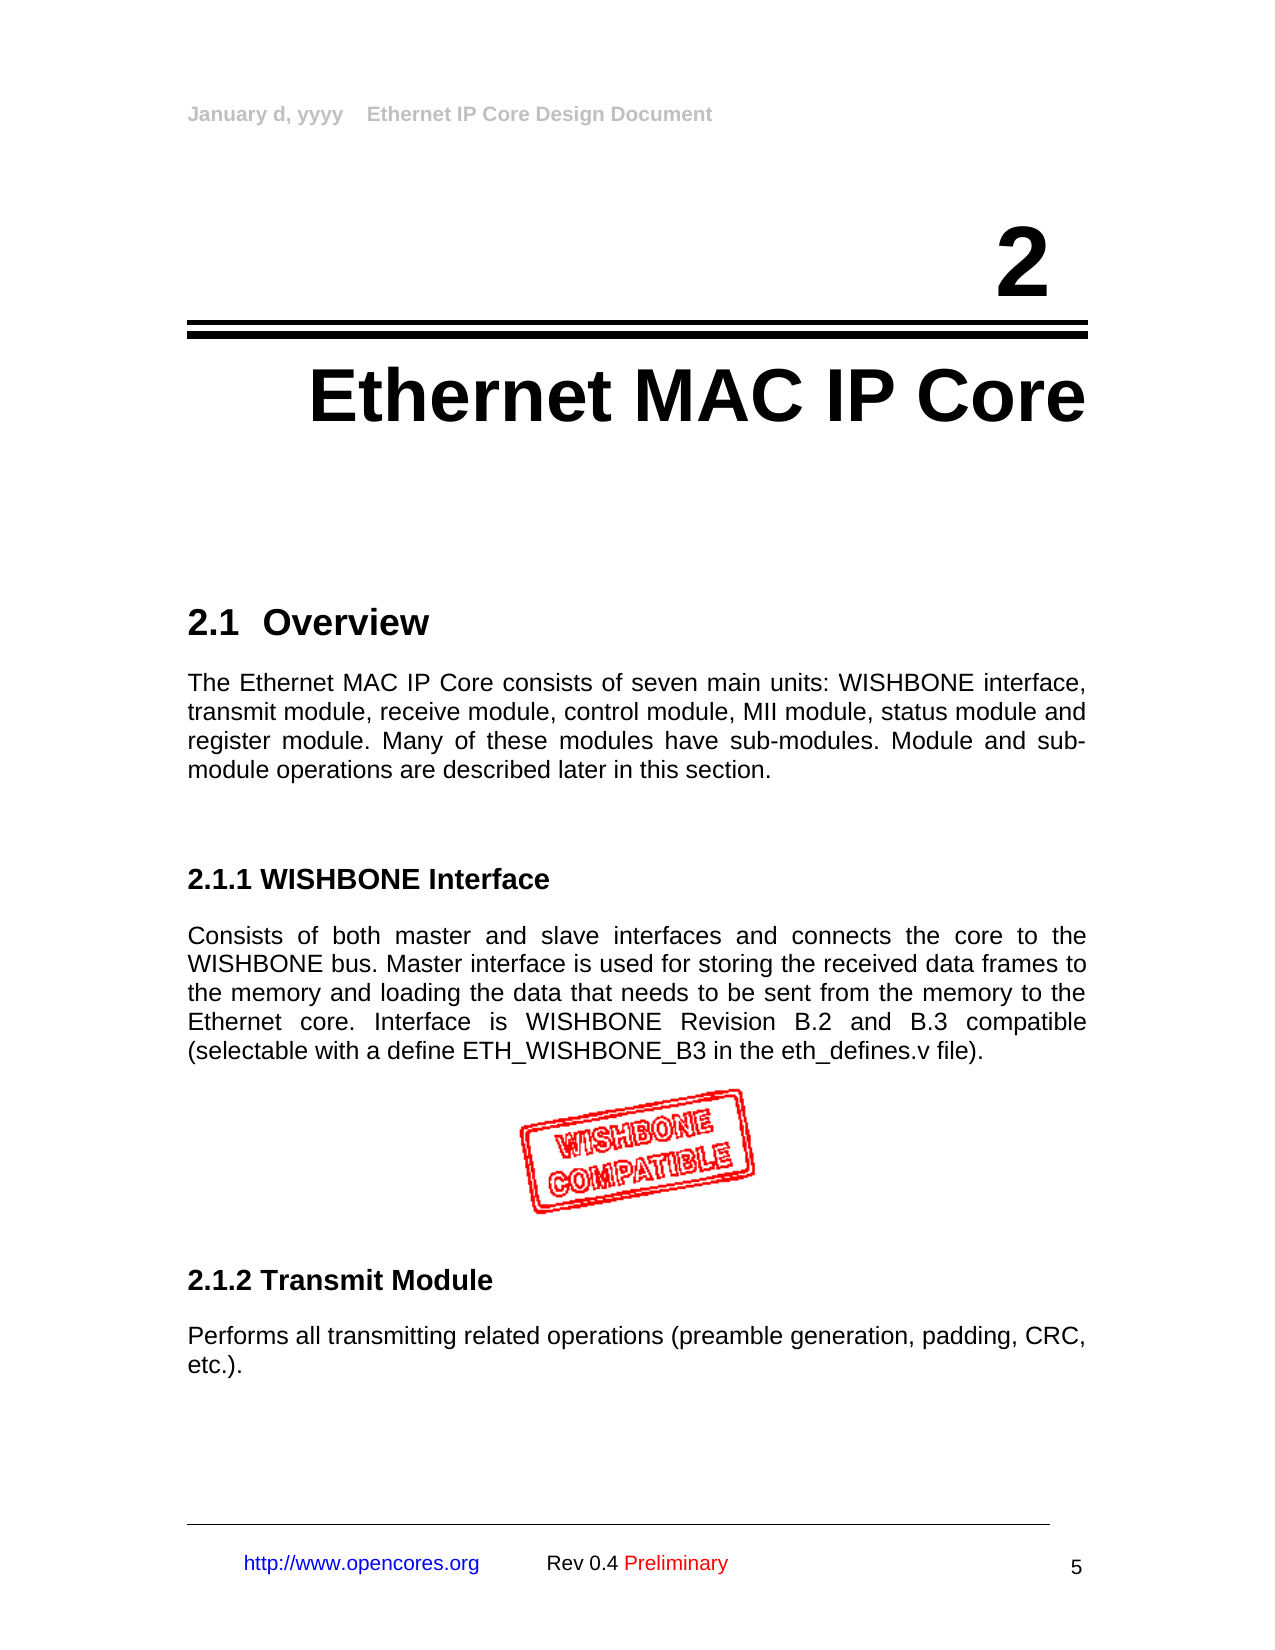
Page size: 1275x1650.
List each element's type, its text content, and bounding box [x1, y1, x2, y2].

subtitle 2.1 Overview [187, 600, 1088, 643]
subtitle 2.1.1 WISHBONE Interface [187, 862, 1088, 896]
subtitle 2.1.2 Transmit Module [187, 1263, 1088, 1296]
text The Ethernet MAC IP Core consists of seven main units: WISHBONE interface, transmit module, receive module, control module, MII module, status module and register module. Many of these modules have sub-modules. Module and sub-module operations are described later in this section. [187, 668, 1088, 783]
text Consists of both master and slave interfaces and connects the core to the WISHBONE bus. Master interface is used for storing the received data frames to the memory and loading the data that needs to be sent from the memory to the Ethernet core. Interface is WISHBONE Revision B.2 and B.3 compatible (selectable with a define ETH_WISHBONE_B3 in the eth_defines.v file). [187, 921, 1088, 1064]
subtitle Ethernet MAC IP Core [187, 351, 1088, 438]
text Performs all transmitting related operations (preamble generation, padding, CRC, etc.). [187, 1321, 1088, 1379]
picture [513, 1086, 762, 1217]
